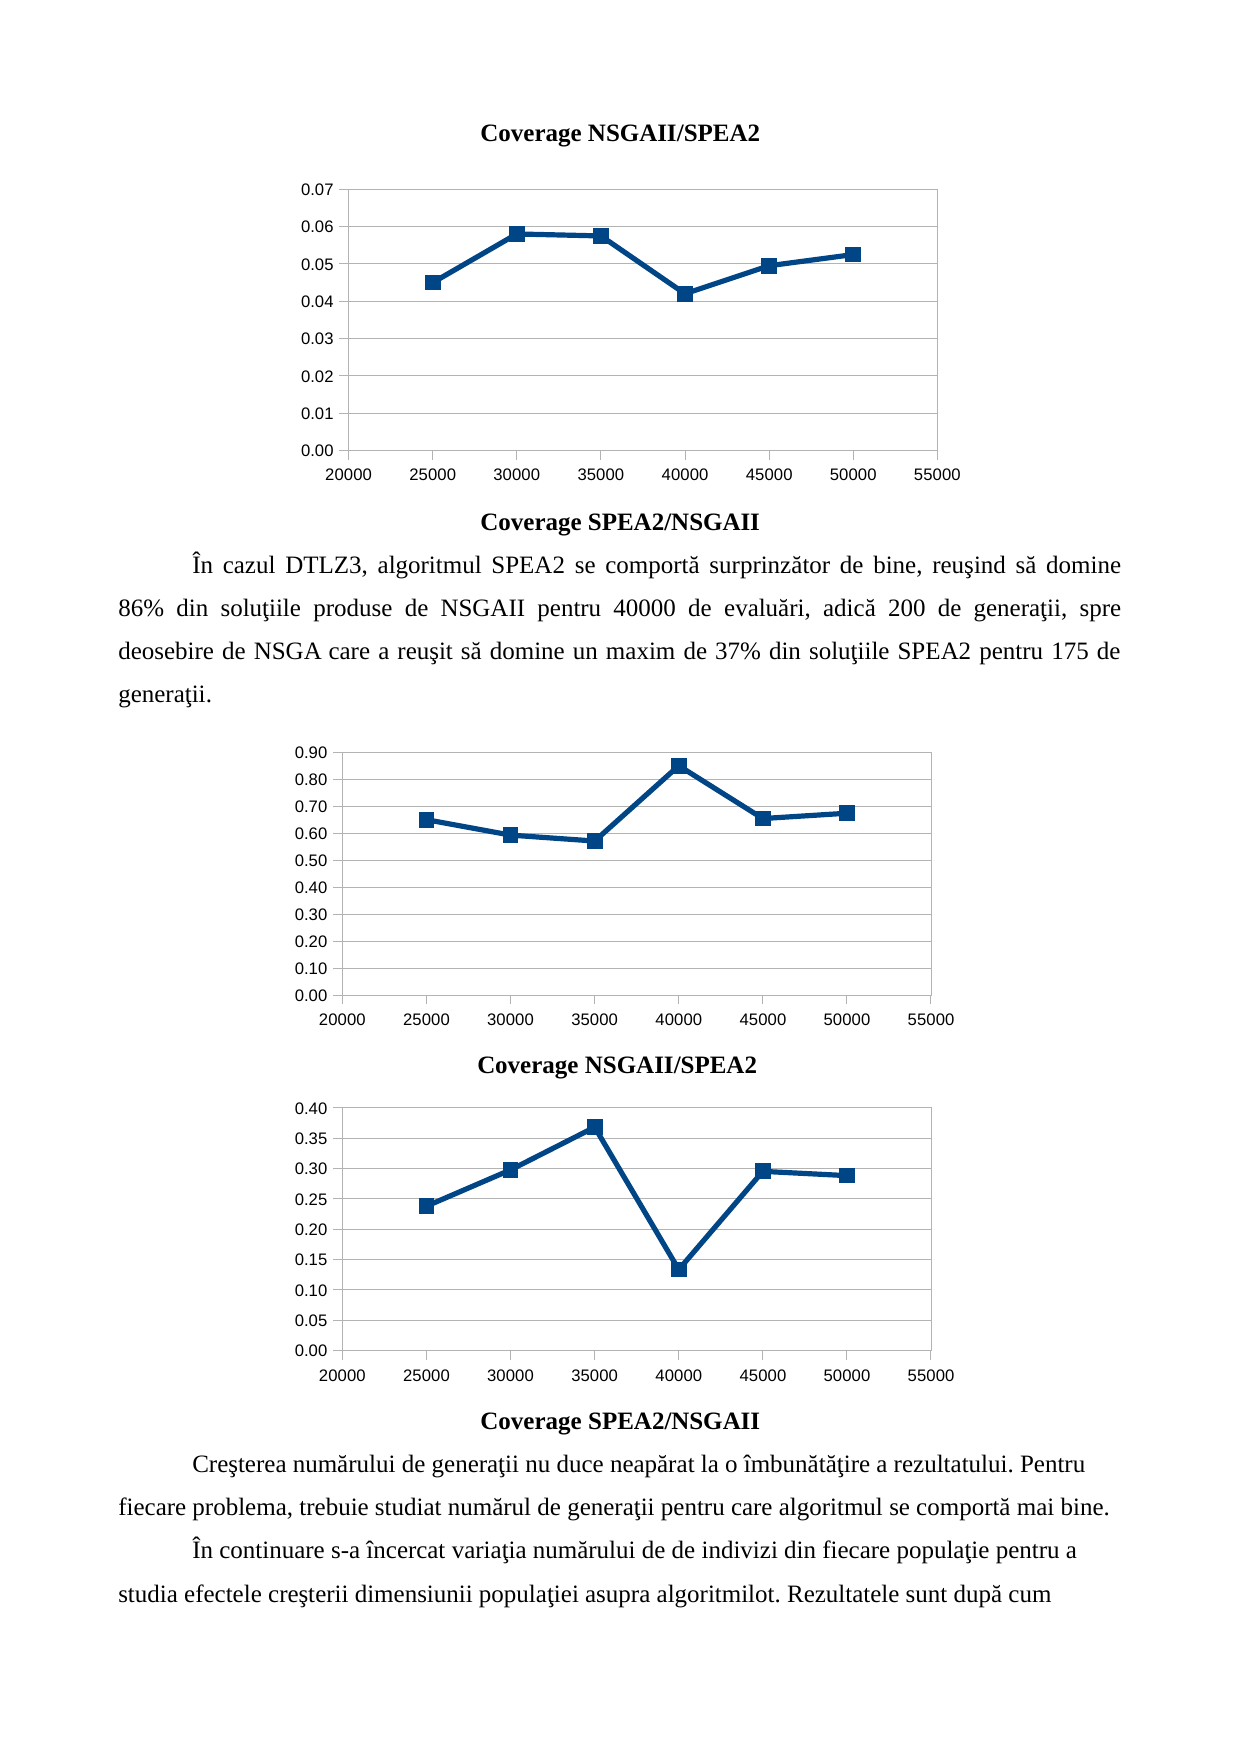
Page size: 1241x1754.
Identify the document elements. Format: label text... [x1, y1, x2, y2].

text Coverage NSGAII/SPEA2 [118, 722, 1122, 1079]
text În continuare s-a încercat variaţia numărului de de indivizi din fiecare populaţie pentru a studia efectele creşterii dimensiunii populaţiei asupra algoritmilot. Rezultatele sunt după cum [118, 1536, 1122, 1607]
text Coverage NSGAII/SPEA2 [118, 118, 1122, 147]
text Creşterea numărului de generaţii nu duce neapărat la o îmbunătăţire a rezultatului. Pentru fiecare problema, trebuie studiat numărul de generaţii pentru care algoritmul se comportă mai bine. [118, 1449, 1122, 1521]
text Coverage SPEA2/NSGAII [118, 161, 1122, 535]
text În cazul DTLZ3, algoritmul SPEA2 se comportă surprinzător de bine, reuşind să domine 86% din soluţiile produse de NSGAII pentru 40000 de evaluări, adică 200 de generaţii, spre deosebire de NSGA care a reuşit să domine un maxim de 37% din soluţiile SPEA2 pentru 175 de generaţii. [118, 550, 1122, 708]
text Coverage SPEA2/NSGAII [118, 1094, 1122, 1435]
